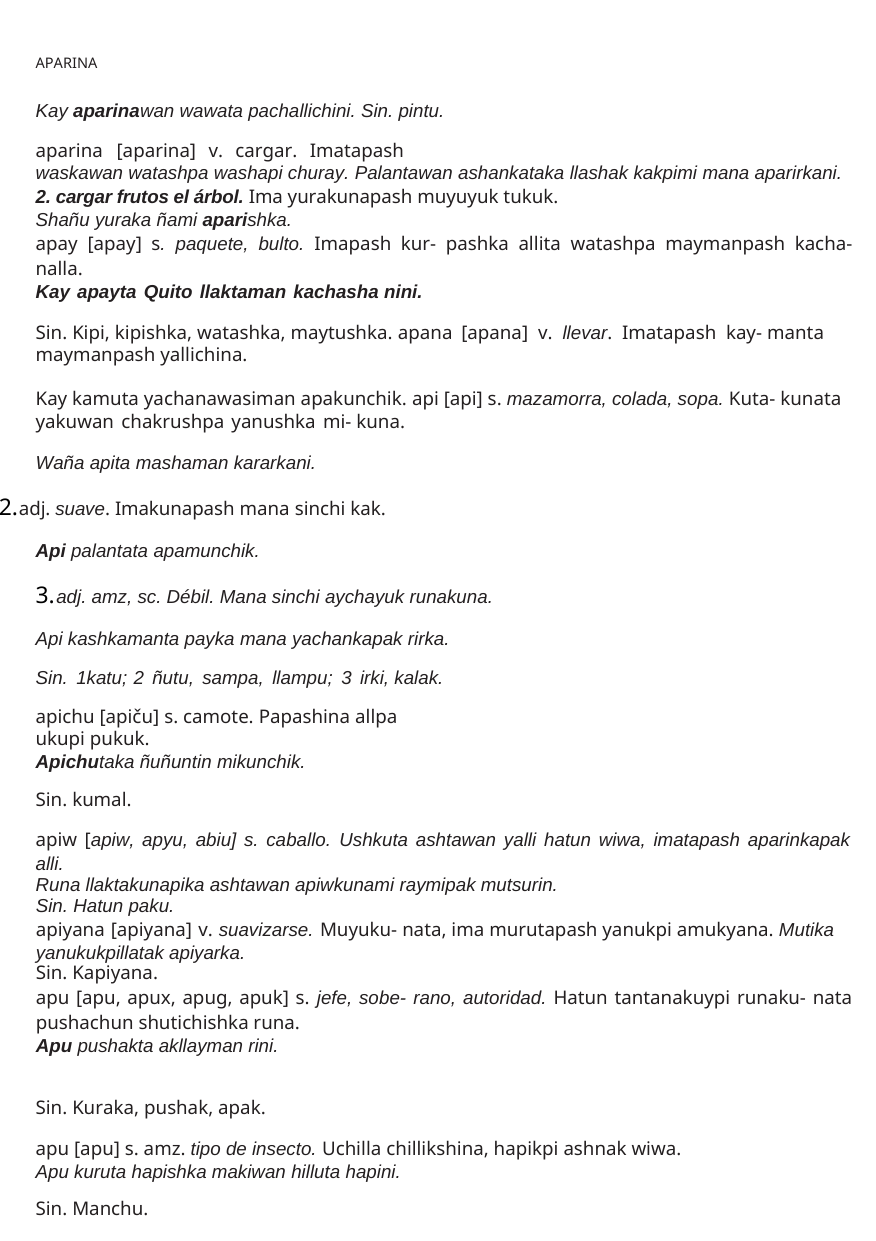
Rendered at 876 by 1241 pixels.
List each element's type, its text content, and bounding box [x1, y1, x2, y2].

text 2. cargar frutos el árbol. Ima yurakunapash muyuyuk tukuk. [35, 184, 853, 209]
text Sin. Kapiyana. [36, 963, 856, 984]
text Sin. Kuraka, pushak, apak. [35, 1098, 856, 1119]
text apichu [apiču] s. camote. Papashina allpa [35, 705, 856, 728]
text Sin. kumal. [35, 789, 856, 810]
text APARINA [35, 53, 856, 73]
text Sin. Kipi, kipishka, watashka, maytushka. apana [apana] v. llevar. Imatapash kay- manta maymanpash yallichina. [35, 320, 856, 367]
text Waña apita mashaman kararkani. [35, 452, 856, 473]
text apay [apay] s. paquete, bulto. Imapash kur- pashka allita watashpa maymanpash kacha- nalla. [35, 230, 852, 281]
text Sin. Manchu. [35, 1199, 856, 1220]
text Apu pushakta akllayman rini. [36, 1035, 856, 1057]
text Sin. Hatun paku. [36, 896, 856, 916]
text Api palantata apamunchik. [35, 540, 856, 561]
subtitle Kay apayta Quito llaktaman kachasha nini. [35, 281, 856, 303]
list adj. amz, sc. Débil. Mana sinchi aychayuk runakuna. [35, 579, 852, 610]
text ukupi pukuk. [35, 728, 856, 749]
text aparina [aparina] v. cargar. Imatapash [35, 139, 856, 162]
text Api kashkamanta payka mana yachankapak rirka. [35, 628, 852, 649]
text apiw [apiw, apyu, abiu] s. caballo. Ushkuta ashtawan yalli hatun wiwa, imatapash aparinkapak alli. [35, 827, 852, 874]
text Sin. 1katu; 2 ñutu, sampa, llampu; 3 irki, kalak. [35, 667, 856, 688]
list adj. suave. Imakunapash mana sinchi kak. [0, 491, 856, 522]
text Apu kuruta hapishka makiwan hilluta hapini. [35, 1161, 767, 1182]
text apiyana [apiyana] v. suavizarse. Muyuku- nata, ima murutapash yanukpi amukyana. Mutika yanukukpillatak apiyarka. [36, 916, 856, 963]
text Runa llaktakunapika ashtawan apiwkunami raymipak mutsurin. [35, 874, 852, 895]
text Shañu yuraka ñami aparishka. [35, 210, 856, 230]
text Kay kamuta yachanawasiman apakunchik. api [api] s. mazamorra, colada, sopa. Kuta- kunata yakuwan chakrushpa yanushka mi- kuna. [35, 386, 853, 434]
text apu [apu] s. amz. tipo de insecto. Uchilla chillikshina, hapikpi ashnak wiwa. [35, 1136, 816, 1160]
text apu [apu, apux, apug, apuk] s. jefe, sobe- rano, autoridad. Hatun tantanakuypi runaku- nata pushachun shutichishka runa. [36, 984, 852, 1035]
text Apichutaka ñuñuntin mikunchik. [35, 750, 856, 772]
text waskawan watashpa washapi churay. Palantawan ashankataka llashak kakpimi mana aparirkani. [35, 162, 856, 183]
text Kay aparinawan wawata pachallichini. Sin. pintu. [35, 100, 808, 122]
